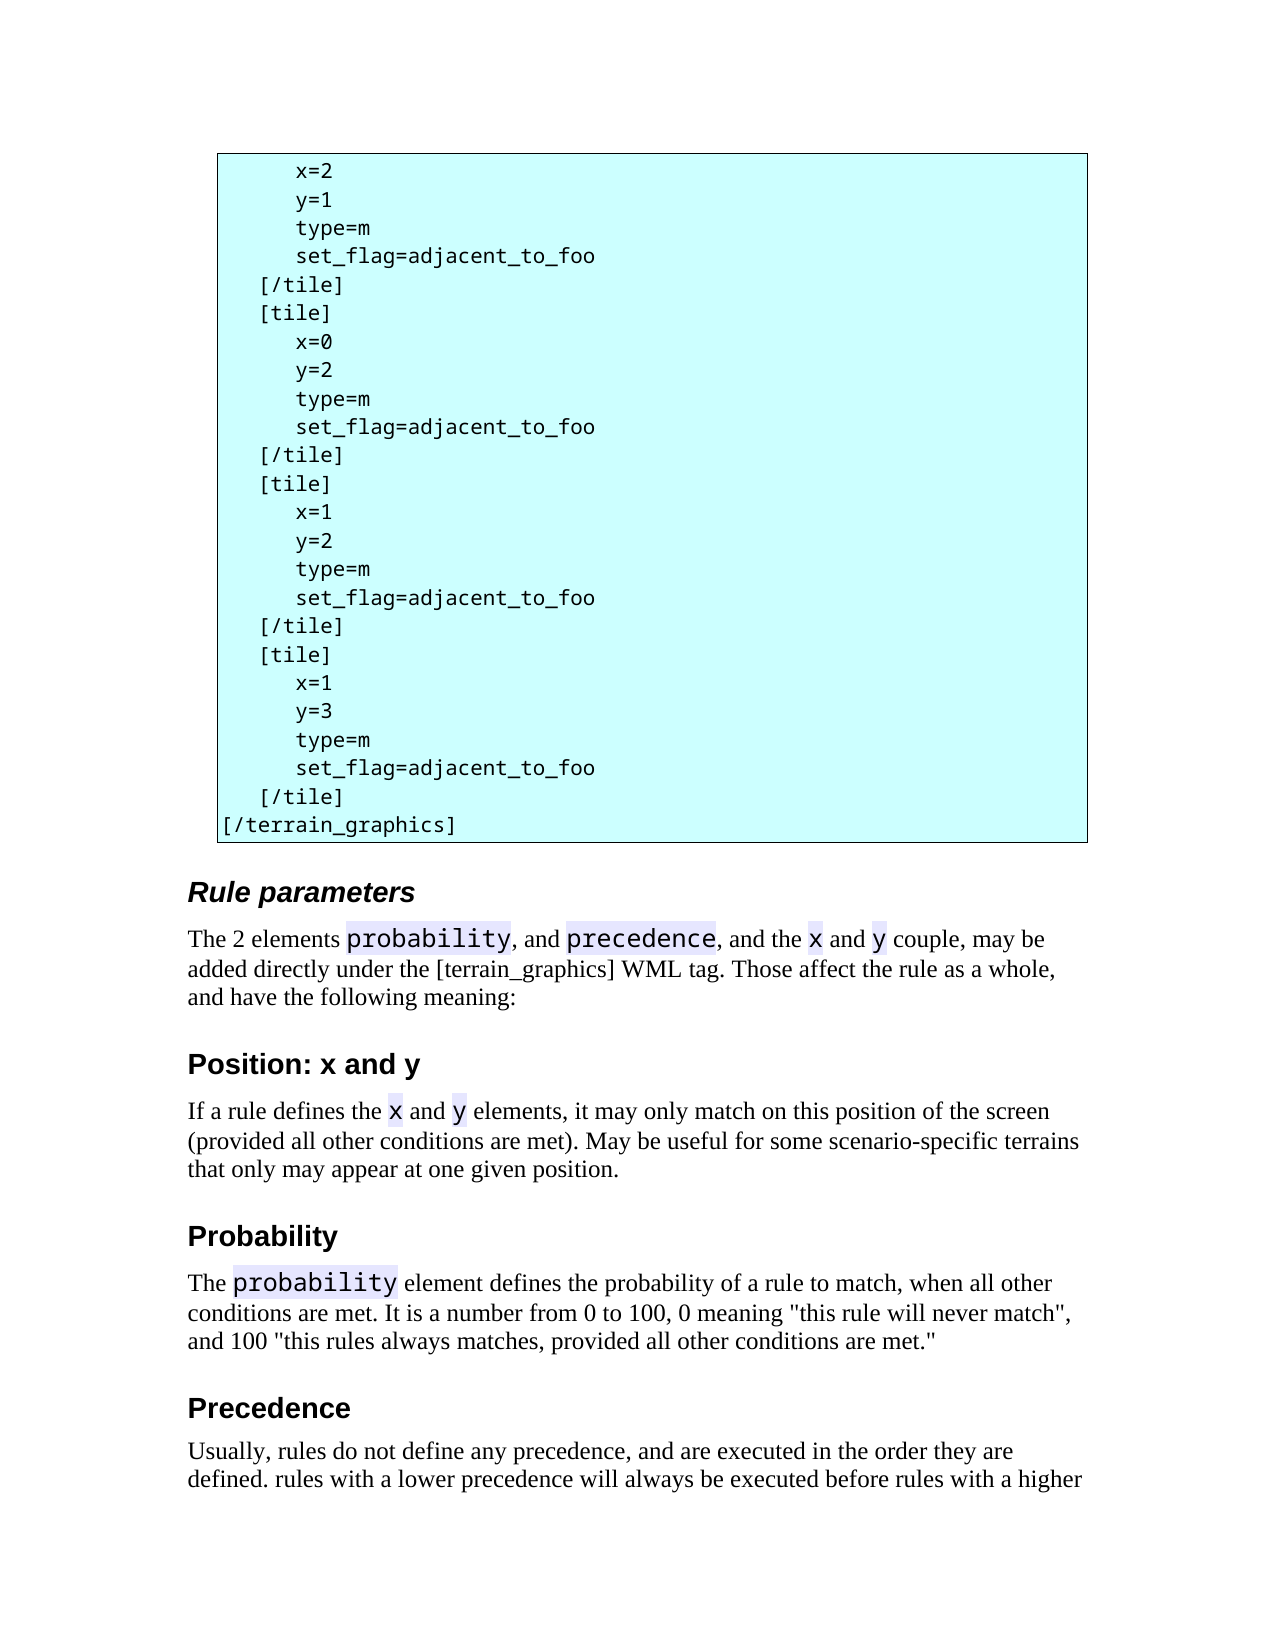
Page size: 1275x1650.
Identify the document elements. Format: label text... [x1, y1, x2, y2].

text x=2 y=1 type=m set_flag=adjacent_to_foo [/tile] [tile] x=0 y=2 type=m set_flag=adjacent_to_foo [/tile] [tile] x=1 y=2 type=m set_flag=adjacent_to_foo [/tile] [tile] x=1 y=3 type=m set_flag=adjacent_to_foo [/tile] [/terrain_graphics] [218, 154, 1087, 842]
subtitle Probability [187, 1220, 1087, 1253]
subtitle Rule parameters [187, 876, 1087, 908]
text The probability element defines the probability of a rule to match, when all other conditions are met. It is a number from 0 to 100, 0 meaning "this rule will never match", and 100 "this rules always matches, provided all other conditions are met." [187, 1265, 1087, 1354]
text Usually, rules do not define any precedence, and are executed in the order they are defined. rules with a lower precedence will always be executed before rules with a higher [187, 1437, 1087, 1493]
subtitle Position: x and y [187, 1048, 1087, 1081]
subtitle Precedence [187, 1392, 1087, 1425]
text If a rule defines the x and y elements, it may only match on this position of the screen (provided all other conditions are met). May be useful for some scenario-specific terrains that only may appear at one given position. [187, 1093, 1087, 1182]
text The 2 elements probability, and precedence, and the x and y couple, may be added directly under the [terrain_graphics] WML tag. Those affect the rule as a whole, and have the following meaning: [187, 921, 1087, 1010]
